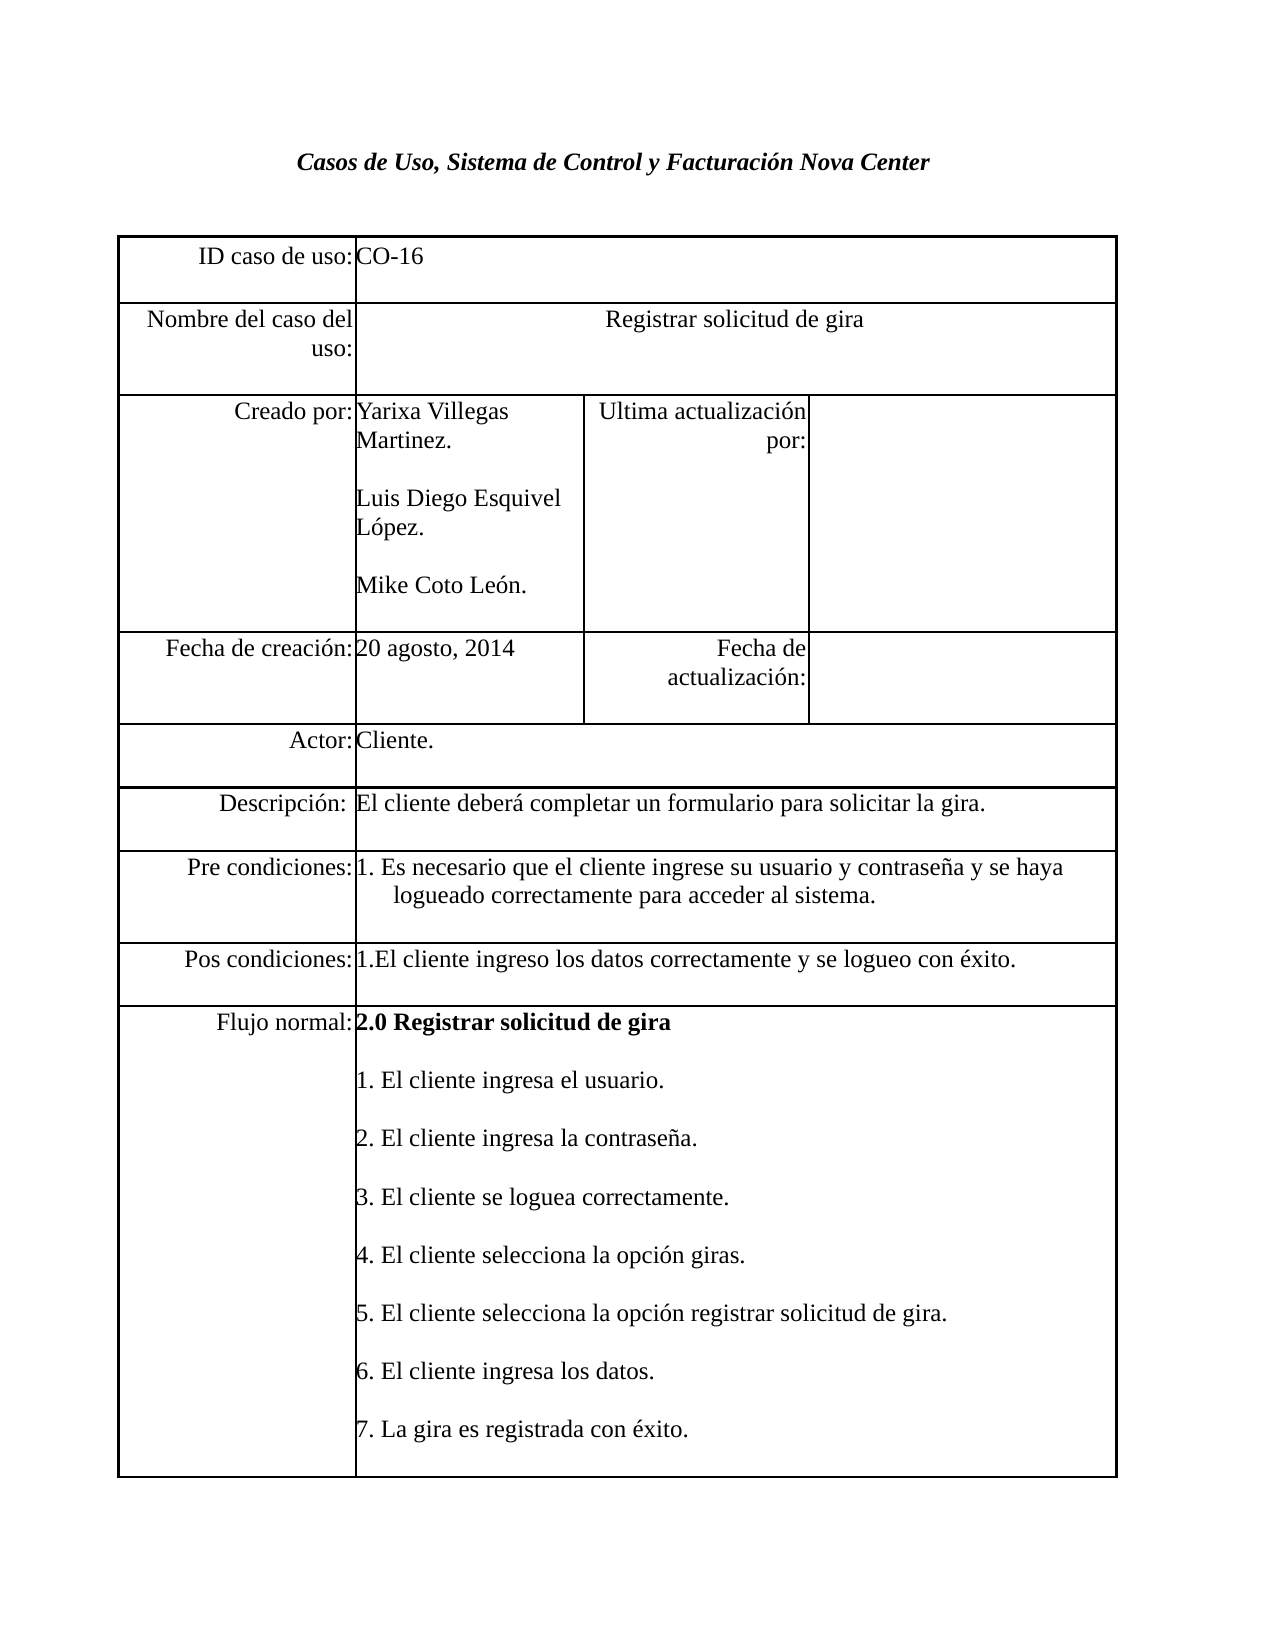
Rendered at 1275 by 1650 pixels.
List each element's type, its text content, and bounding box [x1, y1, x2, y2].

table_cell Flujo normal: [120, 1007, 355, 1476]
table_cell 20 agosto, 2014 [357, 633, 583, 723]
table_cell Descripción: [120, 789, 355, 850]
table_cell Pre condiciones: [120, 852, 355, 942]
table_cell Registrar solicitud de gira [357, 304, 1115, 394]
table_cell Cliente. [357, 725, 1115, 786]
table_cell Fecha de creación: [120, 633, 355, 723]
table_cell Nombre del caso del uso: [120, 304, 355, 394]
table_cell [810, 396, 1115, 631]
table_cell Creado por: [120, 396, 355, 631]
table_cell 1. Es necesario que el cliente ingrese su usuario y contraseña y se haya logueado correctamente para acceder al sistema. [357, 852, 1115, 942]
table_cell Actor: [120, 725, 355, 786]
table_cell Fecha de actualización: [585, 633, 808, 723]
table_cell 1.El cliente ingreso los datos correctamente y se logueo con éxito. [357, 944, 1115, 1005]
table_cell Ultima actualización por: [585, 396, 808, 631]
table_cell El cliente deberá completar un formulario para solicitar la gira. [357, 789, 1115, 850]
table_cell Pos condiciones: [120, 944, 355, 1005]
table_cell [810, 633, 1115, 723]
table_header CO-16 [357, 238, 1115, 302]
table_cell Yarixa Villegas Martinez. Luis Diego Esquivel López. Mike Coto León. [357, 396, 583, 631]
table_cell 2.0 Registrar solicitud de gira 1. El cliente ingresa el usuario. 2. El cliente ingresa la contraseña. 3. El cliente se loguea correctamente. 4. El cliente selecciona la opción giras. 5. El cliente selecciona la opción registrar solicitud de gira. 6. El cliente ingresa los datos. 7. La gira es registrada con éxito. [357, 1007, 1115, 1476]
table_header ID caso de uso: [120, 238, 355, 302]
